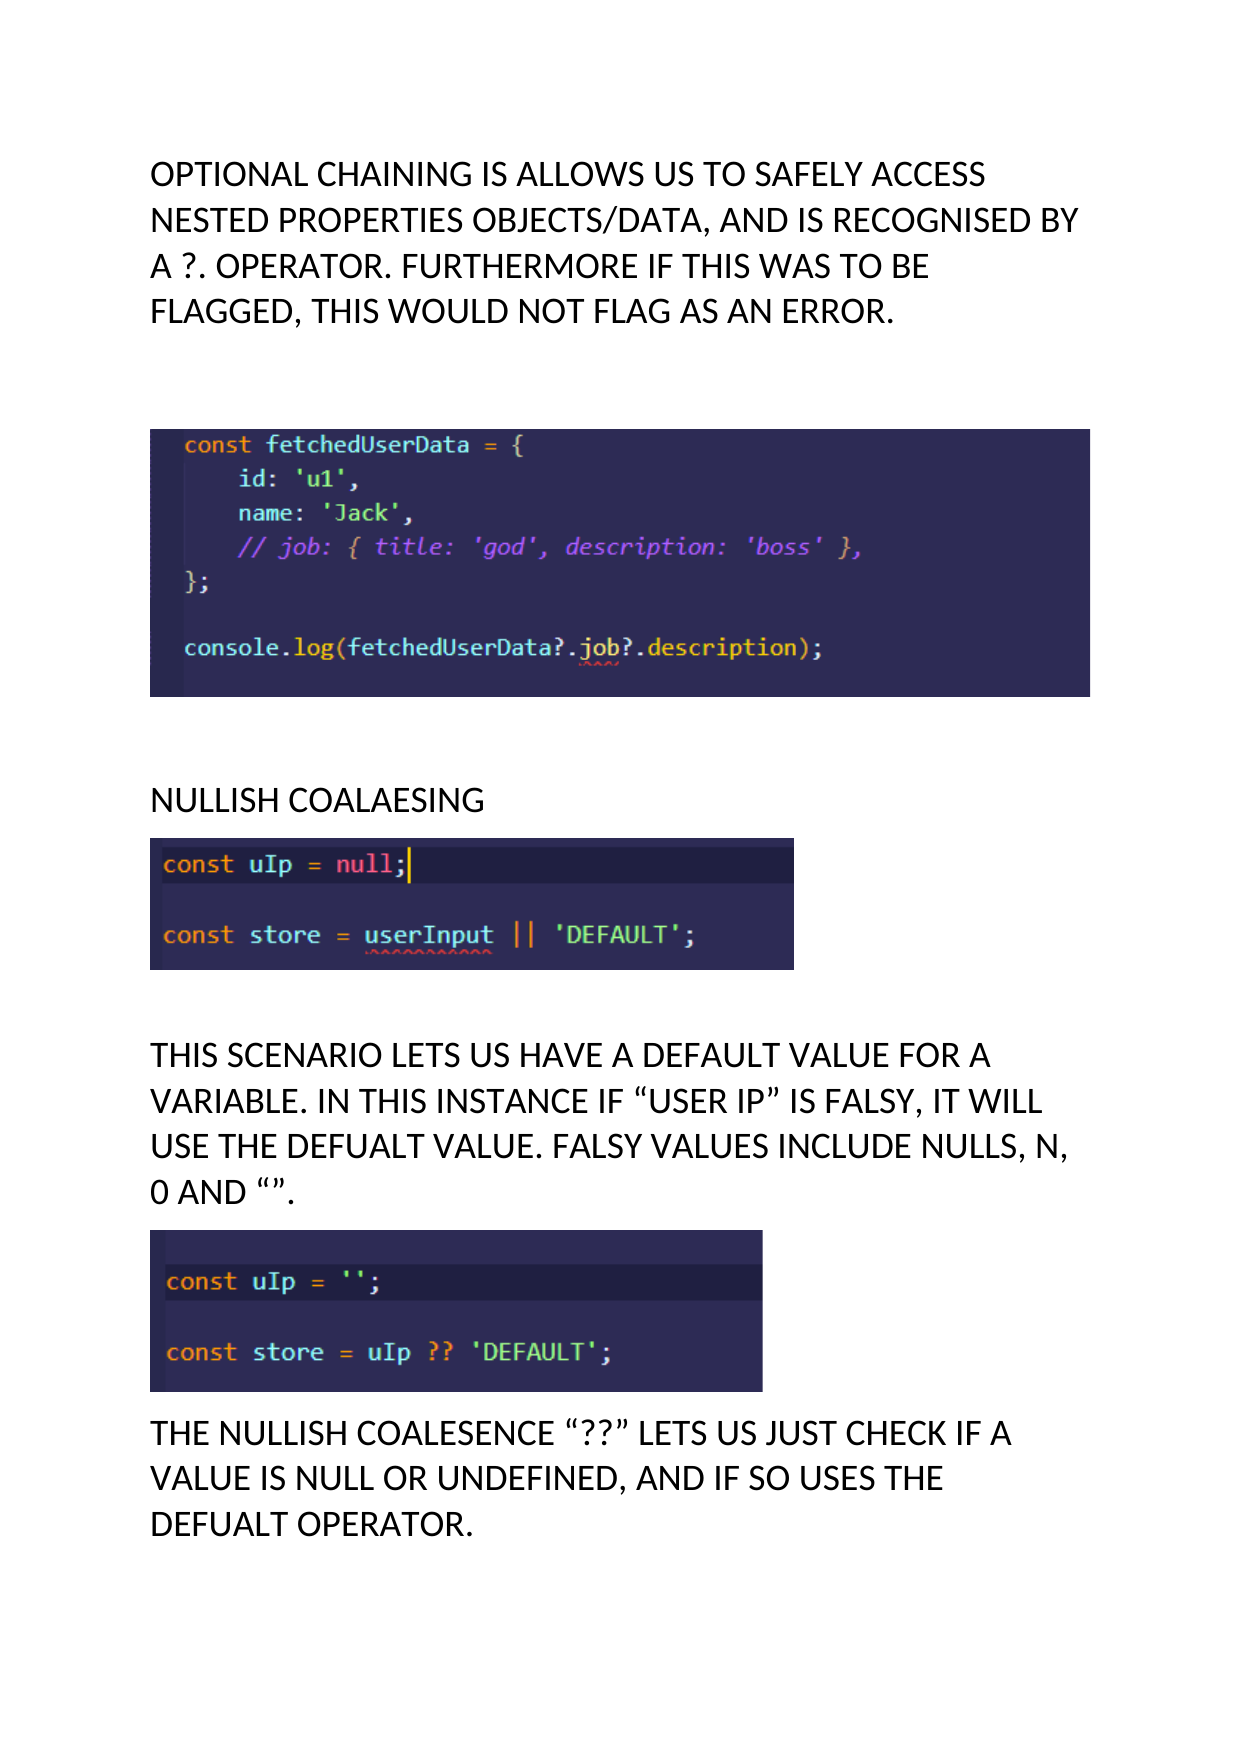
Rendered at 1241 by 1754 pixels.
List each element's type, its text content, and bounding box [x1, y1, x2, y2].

text OPTIONAL CHAINING IS ALLOWS US TO SAFELY ACCESS NESTED PROPERTIES OBJECTS/DATA, AND IS RECOGNISED BY A ?. OPERATOR. FURTHERMORE IF THIS WAS TO BE FLAGGED, THIS WOULD NOT FLAG AS AN ERROR. [150, 150, 1090, 333]
text NULLISH COALAESING [150, 776, 1090, 822]
text THIS SCENARIO LETS US HAVE A DEFAULT VALUE FOR A VARIABLE. IN THIS INSTANCE IF “USER IP” IS FALSY, IT WILL USE THE DEFUALT VALUE. FALSY VALUES INCLUDE NULLS, N, 0 AND “”. [150, 1031, 1090, 1214]
text THE NULLISH COALESENCE “??” LETS US JUST CHECK IF A VALUE IS NULL OR UNDEFINED, AND IF SO USES THE DEFUALT OPERATOR. [150, 1408, 1090, 1546]
